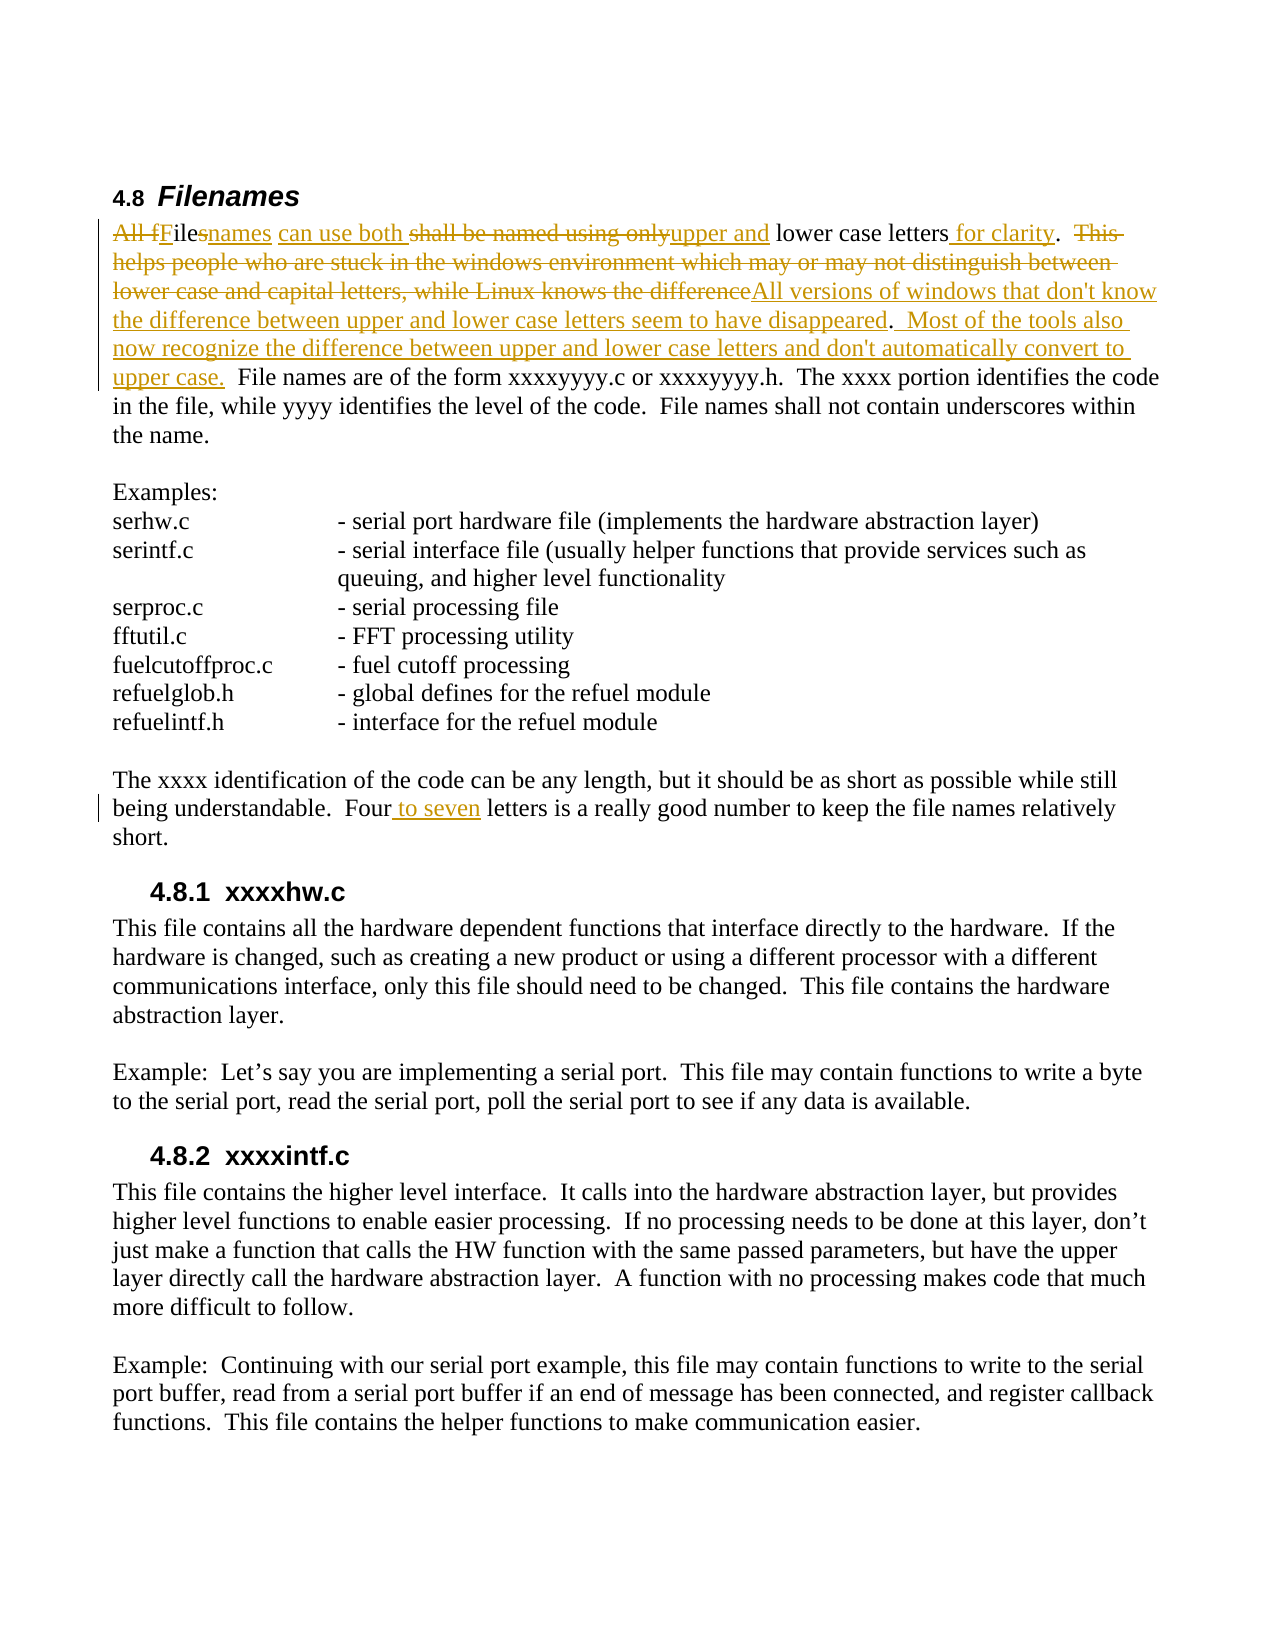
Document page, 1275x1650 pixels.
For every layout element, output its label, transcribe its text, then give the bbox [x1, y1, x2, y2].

text refuelglob.h - global defines for the refuel module [112, 678, 1162, 707]
text Example: Let’s say you are implementing a serial port. This file may contain functions to write a byte to the serial port, read the serial port, poll the serial port to see if any data is available. [112, 1057, 1162, 1115]
text This file contains all the hardware dependent functions that interface directly to the hardware. If the hardware is changed, such as creating a new product or using a different processor with a different communications interface, only this file should need to be changed. This file contains the hardware abstraction layer. [112, 913, 1162, 1028]
text serhw.c - serial port hardware file (implements the hardware abstraction layer) [112, 506, 1162, 535]
text refuelintf.h - interface for the refuel module [112, 707, 1162, 736]
subtitle xxxxhw.c [150, 876, 1162, 907]
text serproc.c - serial processing file [112, 592, 1162, 621]
text serintf.c - serial interface file (usually helper functions that provide services such as queuing, and higher level functionality [112, 535, 1162, 592]
text fftutil.c - FFT processing utility [112, 621, 1162, 650]
text fuelcutoffproc.c - fuel cutoff processing [112, 650, 1162, 678]
text This file contains the higher level interface. It calls into the hardware abstraction layer, but provides higher level functions to enable easier processing. If no processing needs to be done at this layer, don’t just make a function that calls the HW function with the same passed parameters, but have the upper layer directly call the hardware abstraction layer. A function with no processing makes code that much more difficult to follow. [112, 1177, 1162, 1321]
text Filenames can use both upper and lower case letters for clarity. All versions of windows that don't know the difference between upper and lower case letters seem to have disappeared. Most of the tools also now recognize the difference between upper and lower case letters and don't automatically convert to upper case. File names are of the form xxxxyyyy.c or xxxxyyyy.h. The xxxx portion identifies the code in the file, while yyyy identifies the level of the code. File names shall not contain underscores within the name. [112, 218, 1162, 448]
subtitle Filenames [112, 179, 1162, 212]
subtitle xxxxintf.c [150, 1140, 1162, 1171]
text Examples: [112, 477, 1162, 506]
text Example: Continuing with our serial port example, this file may contain functions to write to the serial port buffer, read from a serial port buffer if an end of message has been connected, and register callback functions. This file contains the helper functions to make communication easier. [112, 1350, 1162, 1436]
text The xxxx identification of the code can be any length, but it should be as short as possible while still being understandable. Four to seven letters is a really good number to keep the file names relatively short. [112, 765, 1162, 851]
